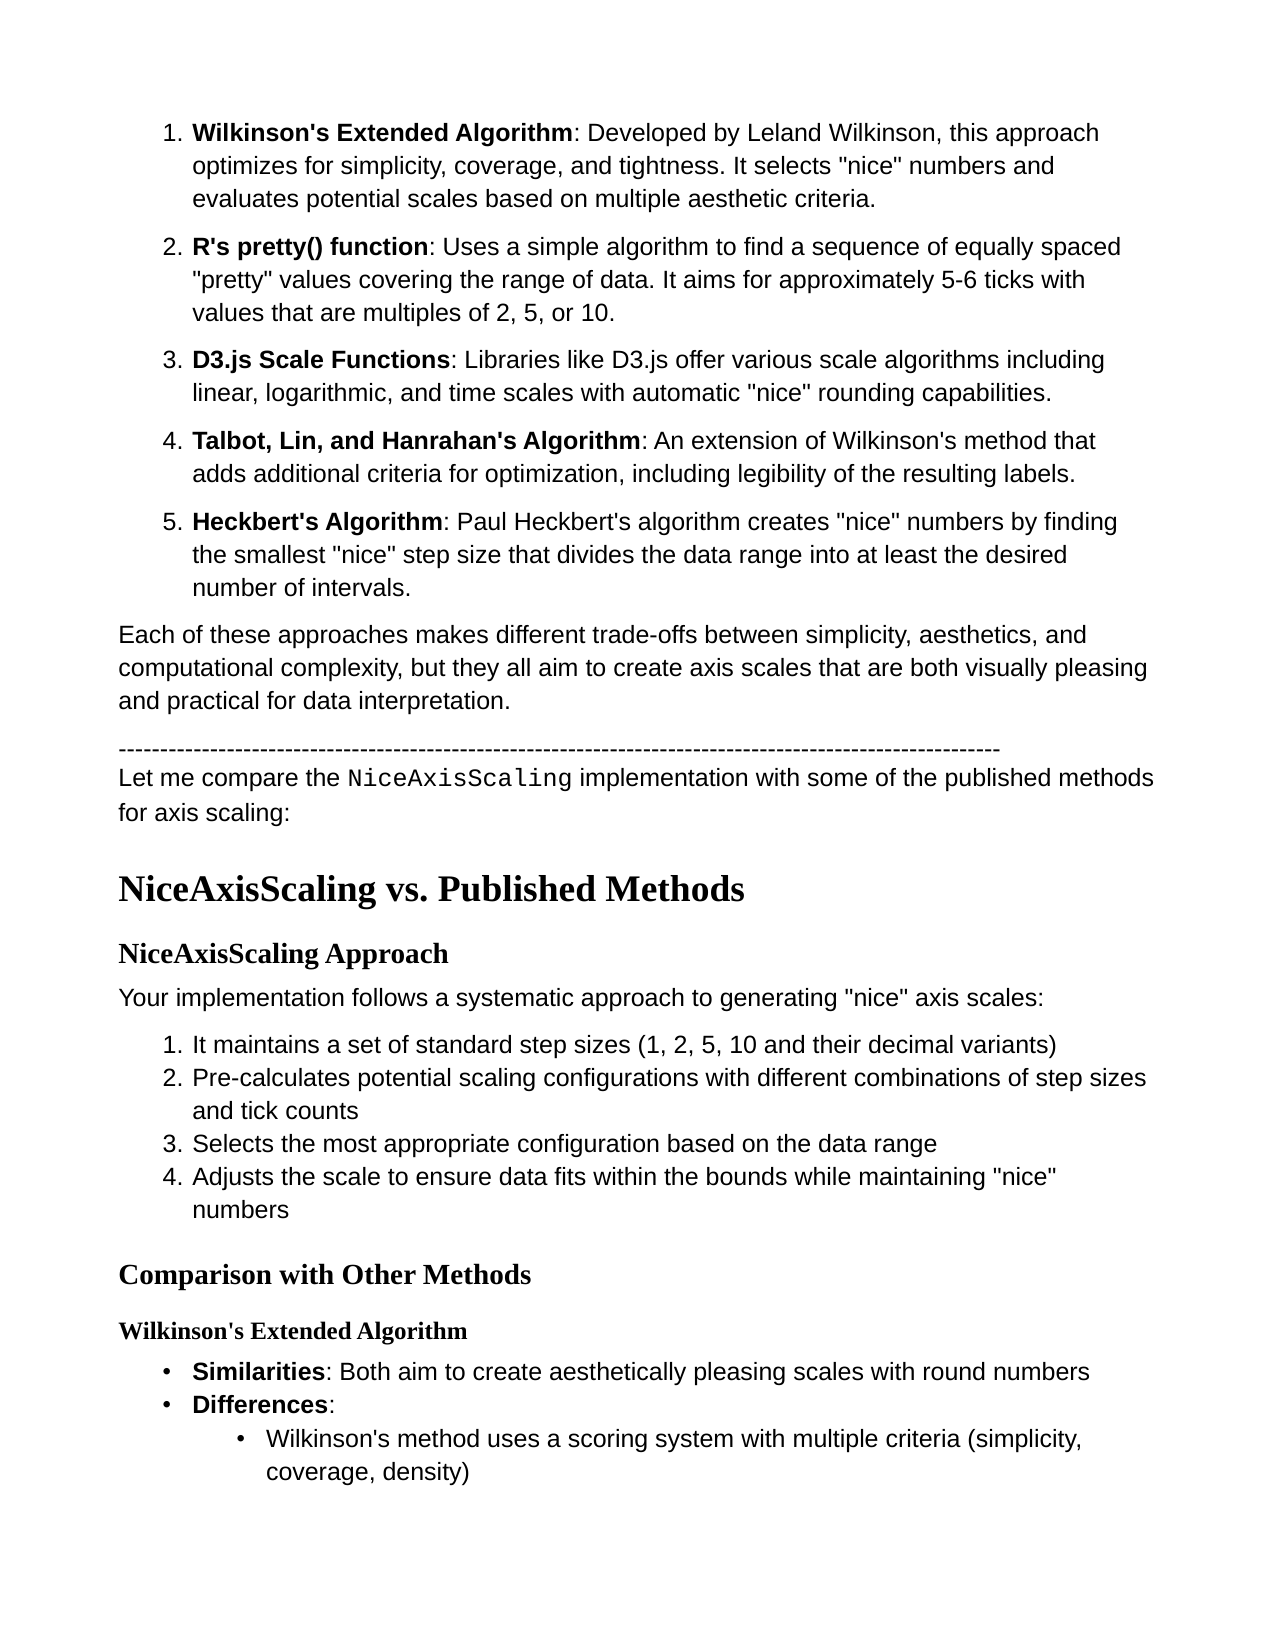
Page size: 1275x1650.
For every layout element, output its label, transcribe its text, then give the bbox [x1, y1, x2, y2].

list Talbot, Lin, and Hanrahan's Algorithm: An extension of Wilkinson's method that adds additional criteria for optimization, including legibility of the resulting labels. [162, 426, 1157, 488]
text Each of these approaches makes different trade-offs between simplicity, aesthetics, and computational complexity, but they all aim to create axis scales that are both visually pleasing and practical for data interpretation. [118, 620, 1157, 715]
subtitle Comparison with Other Methods [118, 1257, 1157, 1291]
list Differences: [162, 1390, 1157, 1419]
list R's pretty() function: Uses a simple algorithm to find a sequence of equally spaced "pretty" values covering the range of data. It aims for approximately 5-6 ticks with values that are multiples of 2, 5, or 10. [162, 232, 1157, 327]
list D3.js Scale Functions: Libraries like D3.js offer various scale algorithms including linear, logarithmic, and time scales with automatic "nice" rounding capabilities. [162, 345, 1157, 407]
text ---------------------------------------------------------------------------------------------------------- [118, 734, 1157, 763]
list Similarities: Both aim to create aesthetically pleasing scales with round numbers [162, 1357, 1157, 1386]
text Let me compare the NiceAxisScaling implementation with some of the published methods for axis scaling: [118, 763, 1157, 827]
subtitle NiceAxisScaling Approach [118, 937, 1157, 970]
list Adjusts the scale to ensure data fits within the bounds while maintaining "nice" numbers [162, 1162, 1157, 1224]
text Your implementation follows a systematic approach to generating "nice" axis scales: [118, 983, 1157, 1011]
list Wilkinson's Extended Algorithm: Developed by Leland Wilkinson, this approach optimizes for simplicity, coverage, and tightness. It selects "nice" numbers and evaluates potential scales based on multiple aesthetic criteria. [162, 118, 1157, 213]
list Heckbert's Algorithm: Paul Heckbert's algorithm creates "nice" numbers by finding the smallest "nice" step size that divides the data range into at least the desired number of intervals. [162, 507, 1157, 601]
subtitle NiceAxisScaling vs. Published Methods [118, 866, 1157, 909]
subtitle Wilkinson's Extended Algorithm [118, 1316, 1157, 1345]
list Pre-calculates potential scaling configurations with different combinations of step sizes and tick counts [162, 1063, 1157, 1125]
list Selects the most appropriate configuration based on the data range [162, 1129, 1157, 1158]
list Wilkinson's method uses a scoring system with multiple criteria (simplicity, coverage, density) [236, 1423, 1157, 1485]
list It maintains a set of standard step sizes (1, 2, 5, 10 and their decimal variants) [162, 1030, 1157, 1059]
